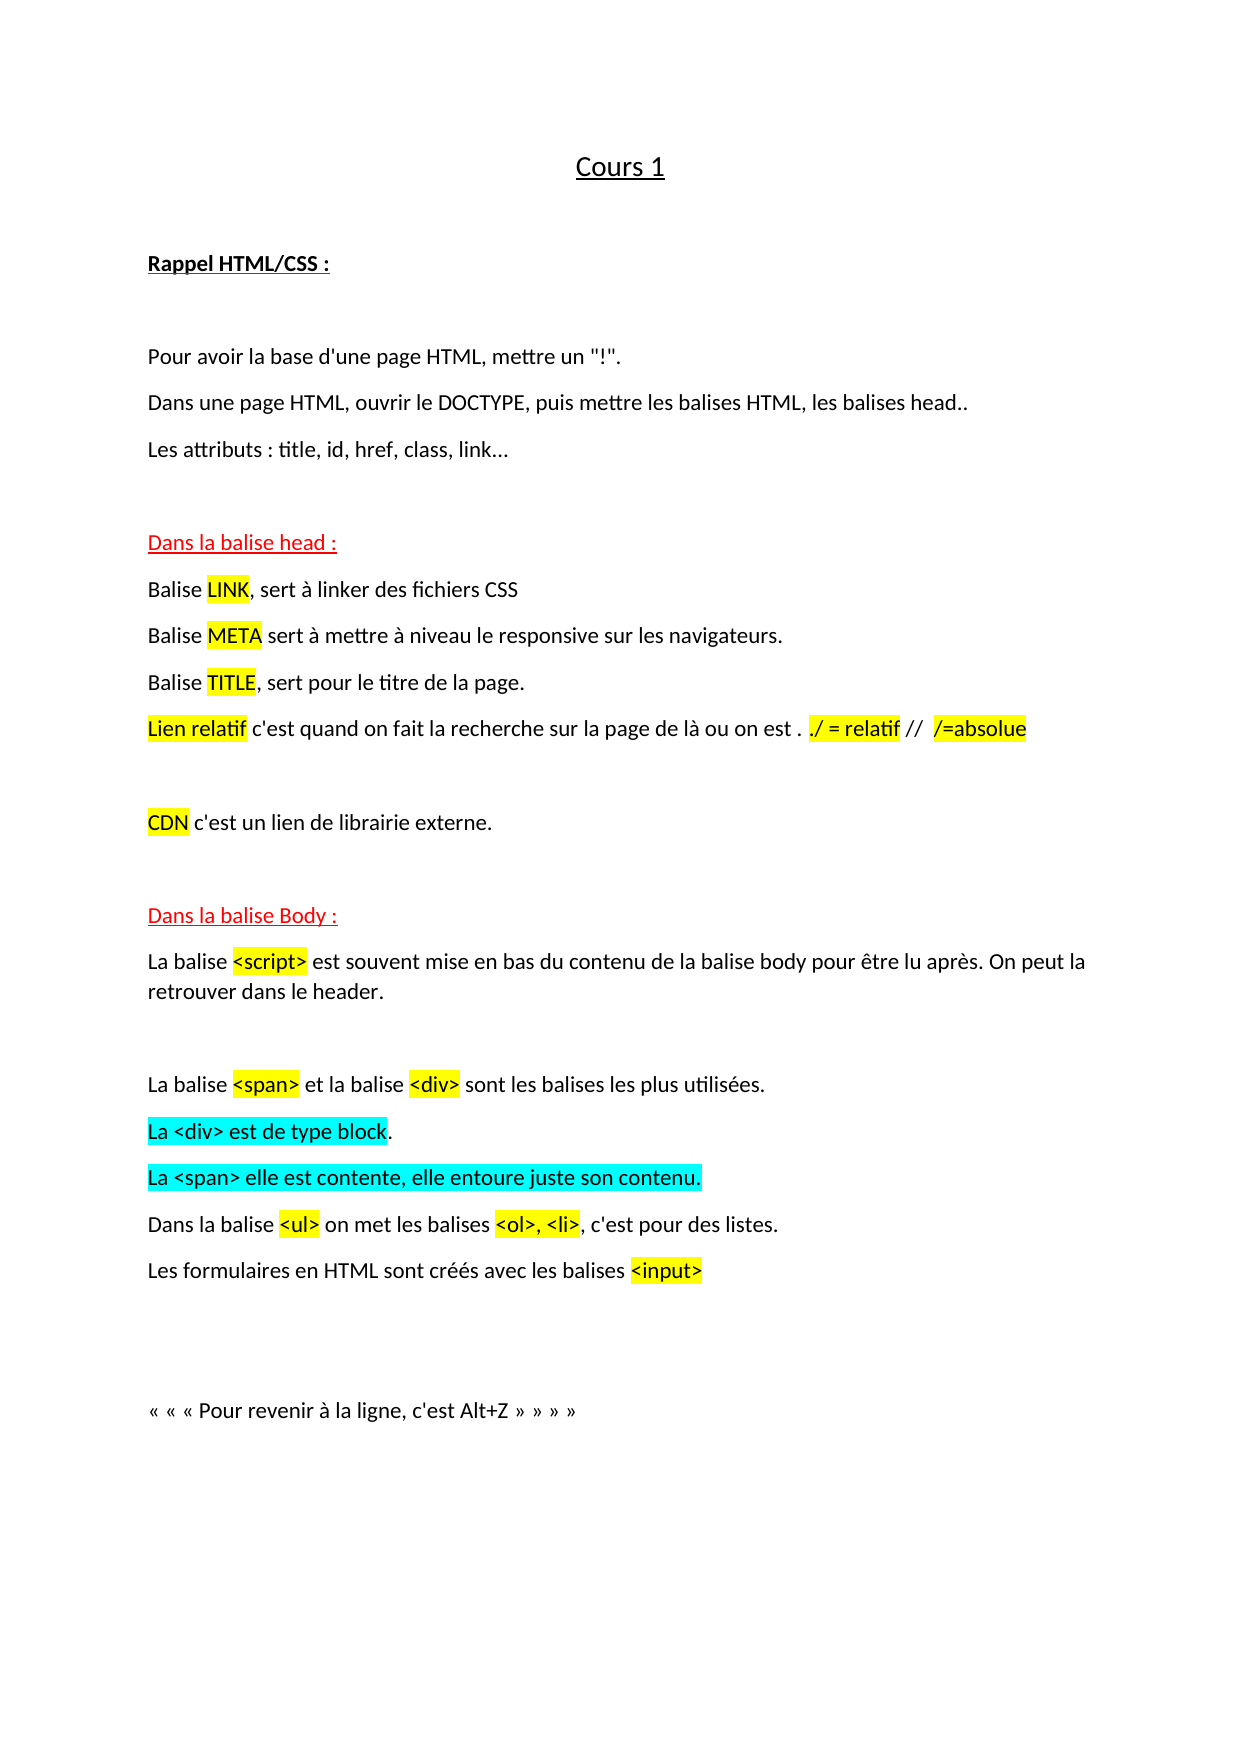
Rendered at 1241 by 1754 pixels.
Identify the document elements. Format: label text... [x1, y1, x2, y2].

text Dans la balise <ul> on met les balises <ol>, <li>, c'est pour des listes. [148, 1210, 1093, 1238]
text Dans la balise Body : [148, 901, 1093, 929]
text Dans la balise head : [148, 528, 1093, 556]
text La balise <span> et la balise <div> sont les balises les plus utilisées. [148, 1070, 1093, 1098]
text Dans une page HTML, ouvrir le DOCTYPE, puis mettre les balises HTML, les balises head.. [148, 388, 1093, 417]
text Cours 1 [148, 148, 1093, 183]
text Balise TITLE, sert pour le titre de la page. [148, 668, 1093, 696]
text Les attributs : title, id, href, class, link... [148, 435, 1093, 463]
text Les formulaires en HTML sont créés avec les balises <input> [148, 1257, 1093, 1284]
text Rappel HTML/CSS : [148, 249, 1093, 277]
text Lien relatif c'est quand on fait la recherche sur la page de là ou on est . ./ = relatif // /=absolue [148, 714, 1093, 742]
text La <span> elle est contente, elle entoure juste son contenu. [148, 1163, 1093, 1191]
text « « « Pour revenir à la ligne, c'est Alt+Z » » » » [148, 1396, 1093, 1424]
text La balise <script> est souvent mise en bas du contenu de la balise body pour être lu après. On peut la retrouver dans le header. [148, 947, 1093, 1005]
text La <div> est de type block. [148, 1117, 1093, 1145]
text Balise LINK, sert à linker des fichiers CSS [148, 575, 1093, 603]
text Balise META sert à mettre à niveau le responsive sur les navigateurs. [148, 621, 1093, 649]
text CDN c'est un lien de librairie externe. [148, 808, 1093, 836]
text Pour avoir la base d'une page HTML, mettre un "!". [148, 342, 1093, 370]
